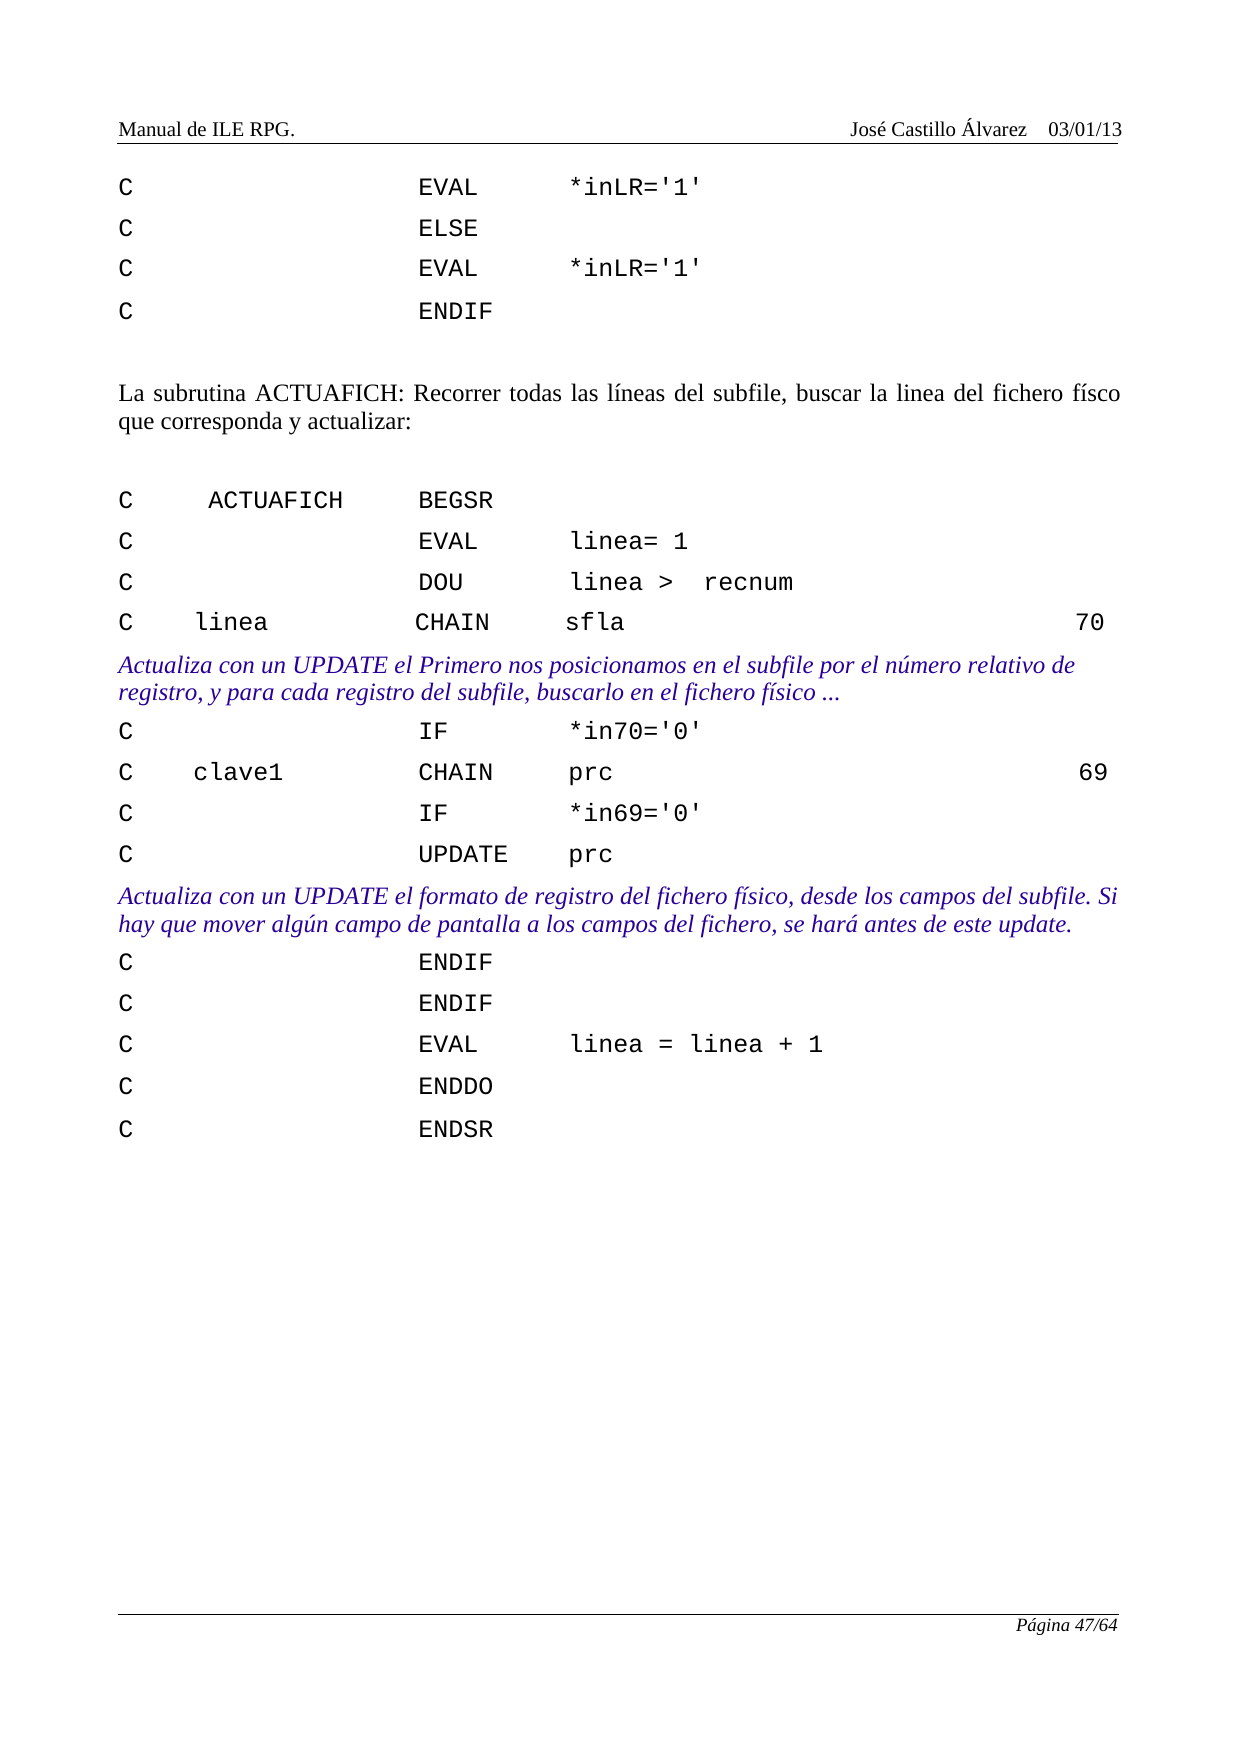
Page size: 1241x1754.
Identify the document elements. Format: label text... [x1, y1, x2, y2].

text C ENDSR [118, 1115, 1122, 1144]
text La subrutina ACTUAFICH: Recorrer todas las líneas del subfile, buscar la linea del fichero físco que corresponda y actualizar: [118, 379, 1122, 435]
text C ELSE [118, 215, 1122, 243]
text C DOU linea > recnum [118, 569, 1122, 597]
text C ENDIF [118, 991, 1122, 1019]
text Actualiza con un UPDATE el formato de registro del fichero físico, desde los campos del subfile. Si hay que mover algún campo de pantalla a los campos del fichero, se hará antes de este update. [118, 882, 1122, 937]
text C clave1 CHAIN prc 69 [118, 759, 1122, 788]
text C ENDIF [118, 297, 1122, 327]
text Actualiza con un UPDATE el Primero nos posicionamos en el subfile por el número relativo de registro, y para cada registro del subfile, buscarlo en el fichero físico ... [118, 651, 1122, 706]
text C linea CHAIN sfla 70 [118, 610, 1122, 638]
text C EVAL linea = linea + 1 [118, 1032, 1122, 1060]
text C ACTUAFICH BEGSR [118, 487, 1122, 516]
text C IF *in70='0' [118, 719, 1122, 747]
text C ENDIF [118, 950, 1122, 978]
text C ENDDO [118, 1072, 1122, 1102]
text C EVAL linea= 1 [118, 528, 1122, 557]
text C EVAL *inLR='1' [118, 174, 1122, 203]
text C UPDATE prc [118, 841, 1122, 869]
text C IF *in69='0' [118, 800, 1122, 829]
text C EVAL *inLR='1' [118, 256, 1122, 284]
